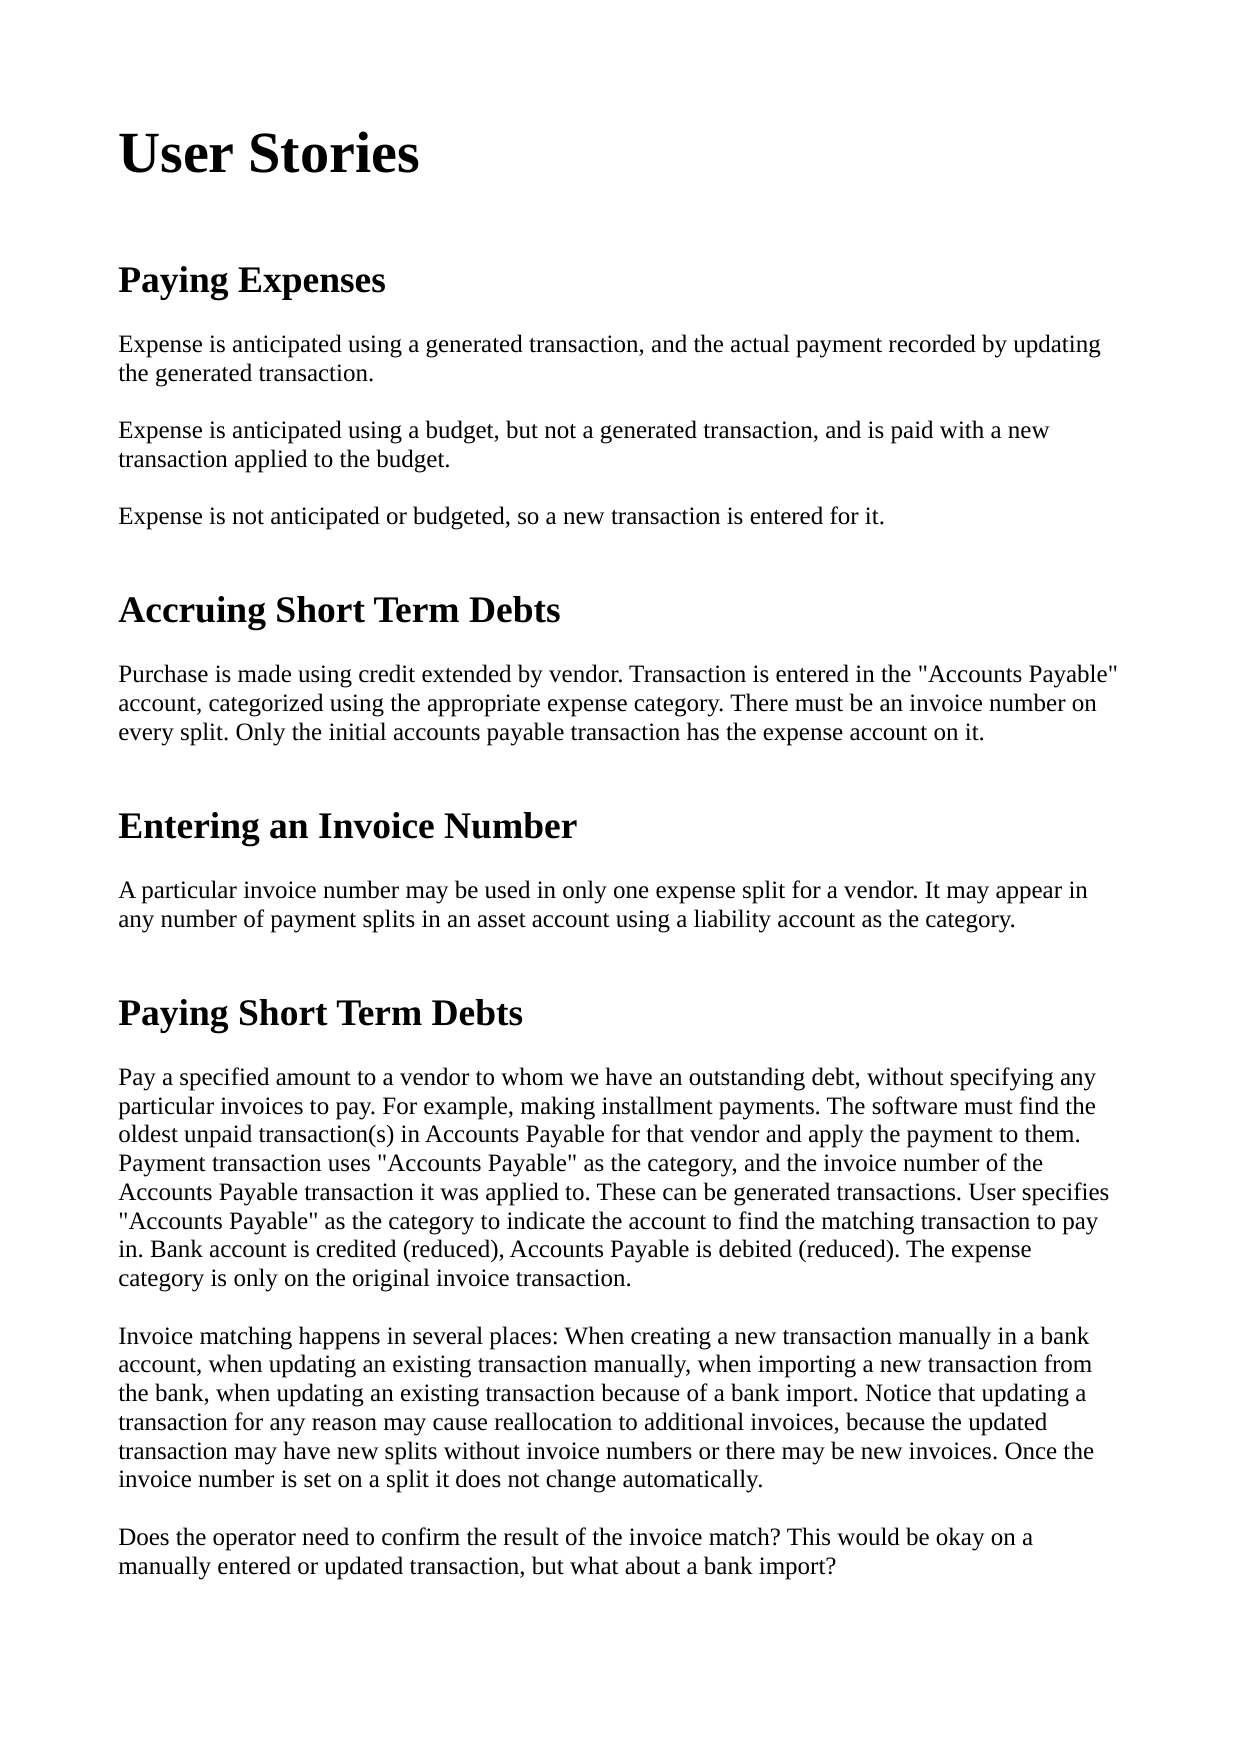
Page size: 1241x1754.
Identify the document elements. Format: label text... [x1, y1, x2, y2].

text Paying Expenses [118, 257, 1122, 300]
text Expense is anticipated using a budget, but not a generated transaction, and is paid with a new transaction applied to the budget. [118, 415, 1122, 473]
text User Stories [118, 118, 1122, 185]
text Expense is anticipated using a generated transaction, and the actual payment recorded by updating the generated transaction. [118, 329, 1122, 386]
text Entering an Invoice Number [118, 803, 1122, 846]
text Does the operator need to confirm the result of the invoice match? This would be okay on a manually entered or updated transaction, but what about a bank import? [118, 1522, 1122, 1579]
text Paying Short Term Debts [118, 990, 1122, 1033]
text Invoice matching happens in several places: When creating a new transaction manually in a bank account, when updating an existing transaction manually, when importing a new transaction from the bank, when updating an existing transaction because of a bank import. Notice that updating a transaction for any reason may cause reallocation to additional invoices, because the updated transaction may have new splits without invoice numbers or there may be new invoices. Once the invoice number is set on a split it does not change automatically. [118, 1321, 1122, 1493]
text Purchase is made using credit extended by vendor. Transaction is entered in the "Accounts Payable" account, categorized using the appropriate expense category. There must be an invoice number on every split. Only the initial accounts payable transaction has the expense account on it. [118, 659, 1122, 746]
text A particular invoice number may be used in only one expense split for a vendor. It may appear in any number of payment splits in an asset account using a liability account as the category. [118, 875, 1122, 933]
text Expense is not anticipated or budgeted, so a new transaction is entered for it. [118, 501, 1122, 530]
text Pay a specified amount to a vendor to whom we have an outstanding debt, without specifying any particular invoices to pay. For example, making installment payments. The software must find the oldest unpaid transaction(s) in Accounts Payable for that vendor and apply the payment to them. Payment transaction uses "Accounts Payable" as the category, and the invoice number of the Accounts Payable transaction it was applied to. These can be generated transactions. User specifies "Accounts Payable" as the category to indicate the account to find the matching transaction to pay in. Bank account is credited (reduced), Accounts Payable is debited (reduced). The expense category is only on the original invoice transaction. [118, 1062, 1122, 1292]
text Accruing Short Term Debts [118, 588, 1122, 631]
